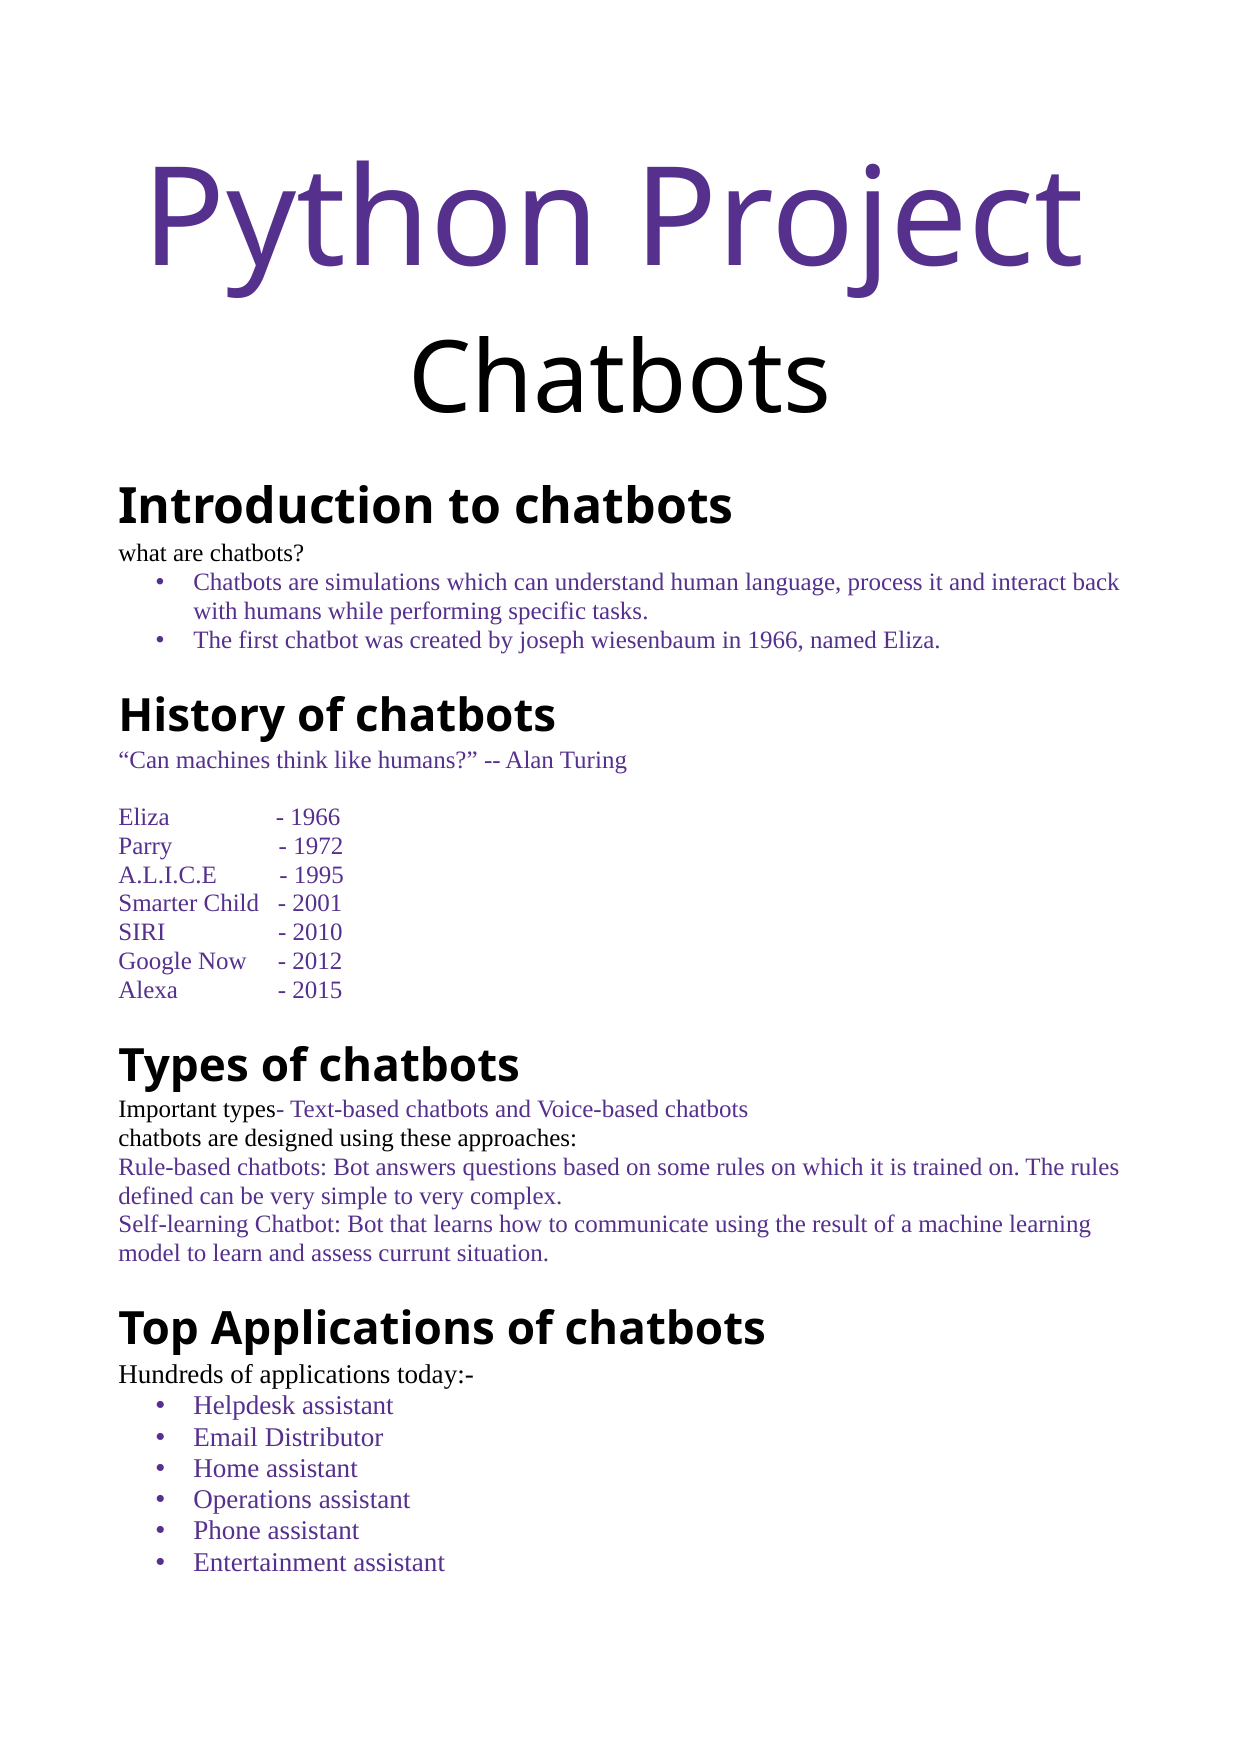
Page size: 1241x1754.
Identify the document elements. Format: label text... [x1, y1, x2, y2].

text chatbots are designed using these approaches: [118, 1123, 1122, 1152]
text History of chatbots [118, 682, 1122, 745]
text Self-learning Chatbot: Bot that learns how to communicate using the result of a machine learning model to learn and assess currunt situation. [118, 1209, 1122, 1267]
text Python Project [118, 118, 1122, 305]
text Parry - 1972 [118, 831, 1122, 860]
text “Can machines think like humans?” -- Alan Turing [118, 745, 1122, 773]
text Google Now - 2012 [118, 946, 1122, 975]
text A.L.I.C.E - 1995 [118, 860, 1122, 888]
text Eliza - 1966 [118, 802, 1122, 831]
text Introduction to chatbots [118, 470, 1122, 538]
list Helpdesk assistant [156, 1389, 1122, 1421]
text Rule-based chatbots: Bot answers questions based on some rules on which it is trained on. The rules defined can be very simple to very complex. [118, 1152, 1122, 1209]
text SIRI - 2010 [118, 917, 1122, 946]
list Home assistant [156, 1452, 1122, 1483]
text what are chatbots? [118, 538, 1122, 567]
list Chatbots are simulations which can understand human language, process it and interact back with humans while performing specific tasks. [156, 567, 1122, 625]
list Email Distributor [156, 1421, 1122, 1452]
text Important types- Text-based chatbots and Voice-based chatbots [118, 1094, 1122, 1123]
list The first chatbot was created by joseph wiesenbaum in 1966, named Eliza. [156, 625, 1122, 653]
text Hundreds of applications today:- [118, 1358, 1122, 1389]
list Operations assistant [156, 1483, 1122, 1514]
list Phone assistant [156, 1514, 1122, 1546]
text Top Applications of chatbots [118, 1296, 1122, 1358]
text Smarter Child - 2001 [118, 888, 1122, 917]
text Alexa - 2015 [118, 975, 1122, 1003]
list Entertainment assistant [156, 1546, 1122, 1577]
text Chatbots [118, 305, 1122, 442]
text Types of chatbots [118, 1032, 1122, 1094]
